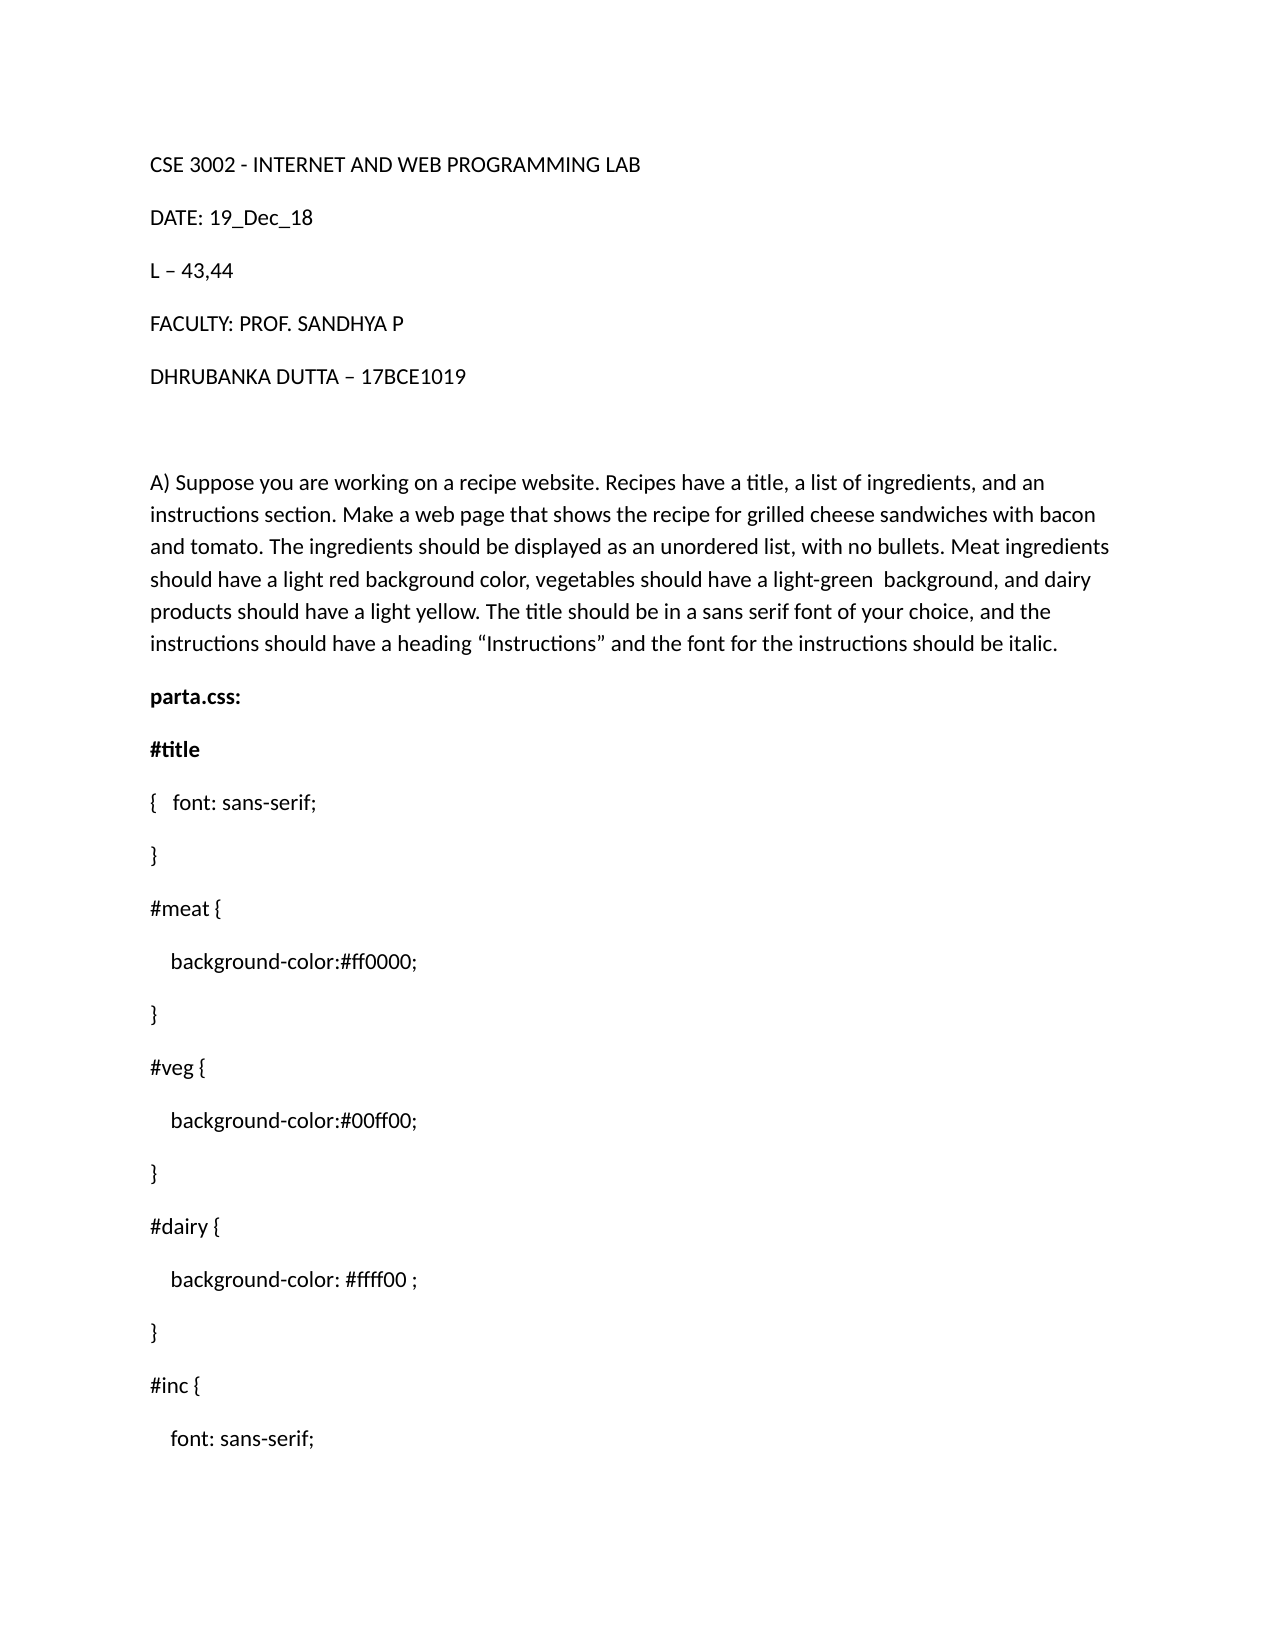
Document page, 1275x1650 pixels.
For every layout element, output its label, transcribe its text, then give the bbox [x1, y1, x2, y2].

text background-color:#00ff00; [150, 1106, 1125, 1134]
text DATE: 19_Dec_18 [150, 203, 1125, 231]
text parta.css: [150, 682, 1125, 710]
text } [150, 1159, 1125, 1187]
text } [150, 841, 1125, 869]
text #dairy { [150, 1212, 1125, 1240]
text CSE 3002 - INTERNET AND WEB PROGRAMMING LAB [150, 150, 1125, 178]
text L – 43,44 [150, 256, 1125, 284]
text } [150, 1318, 1125, 1346]
text } [150, 1000, 1125, 1028]
text #meat { [150, 894, 1125, 922]
text font: sans-serif; [150, 1424, 1125, 1452]
text FACULTY: PROF. SANDHYA P [150, 309, 1125, 337]
text #title [150, 735, 1125, 763]
text DHRUBANKA DUTTA – 17BCE1019 [150, 362, 1125, 390]
text background-color: #ffff00 ; [150, 1265, 1125, 1293]
text #inc { [150, 1371, 1125, 1399]
text { font: sans-serif; [150, 788, 1125, 816]
text #veg { [150, 1053, 1125, 1081]
text A) Suppose you are working on a recipe website. Recipes have a title, a list of ingredients, and an instructions section. Make a web page that shows the recipe for grilled cheese sandwiches with bacon and tomato. The ingredients should be displayed as an unordered list, with no bullets. Meat ingredients should have a light red background color, vegetables should have a light-green background, and dairy products should have a light yellow. The title should be in a sans serif font of your choice, and the instructions should have a heading “Instructions” and the font for the instructions should be italic. [150, 468, 1125, 657]
text background-color:#ff0000; [150, 947, 1125, 975]
